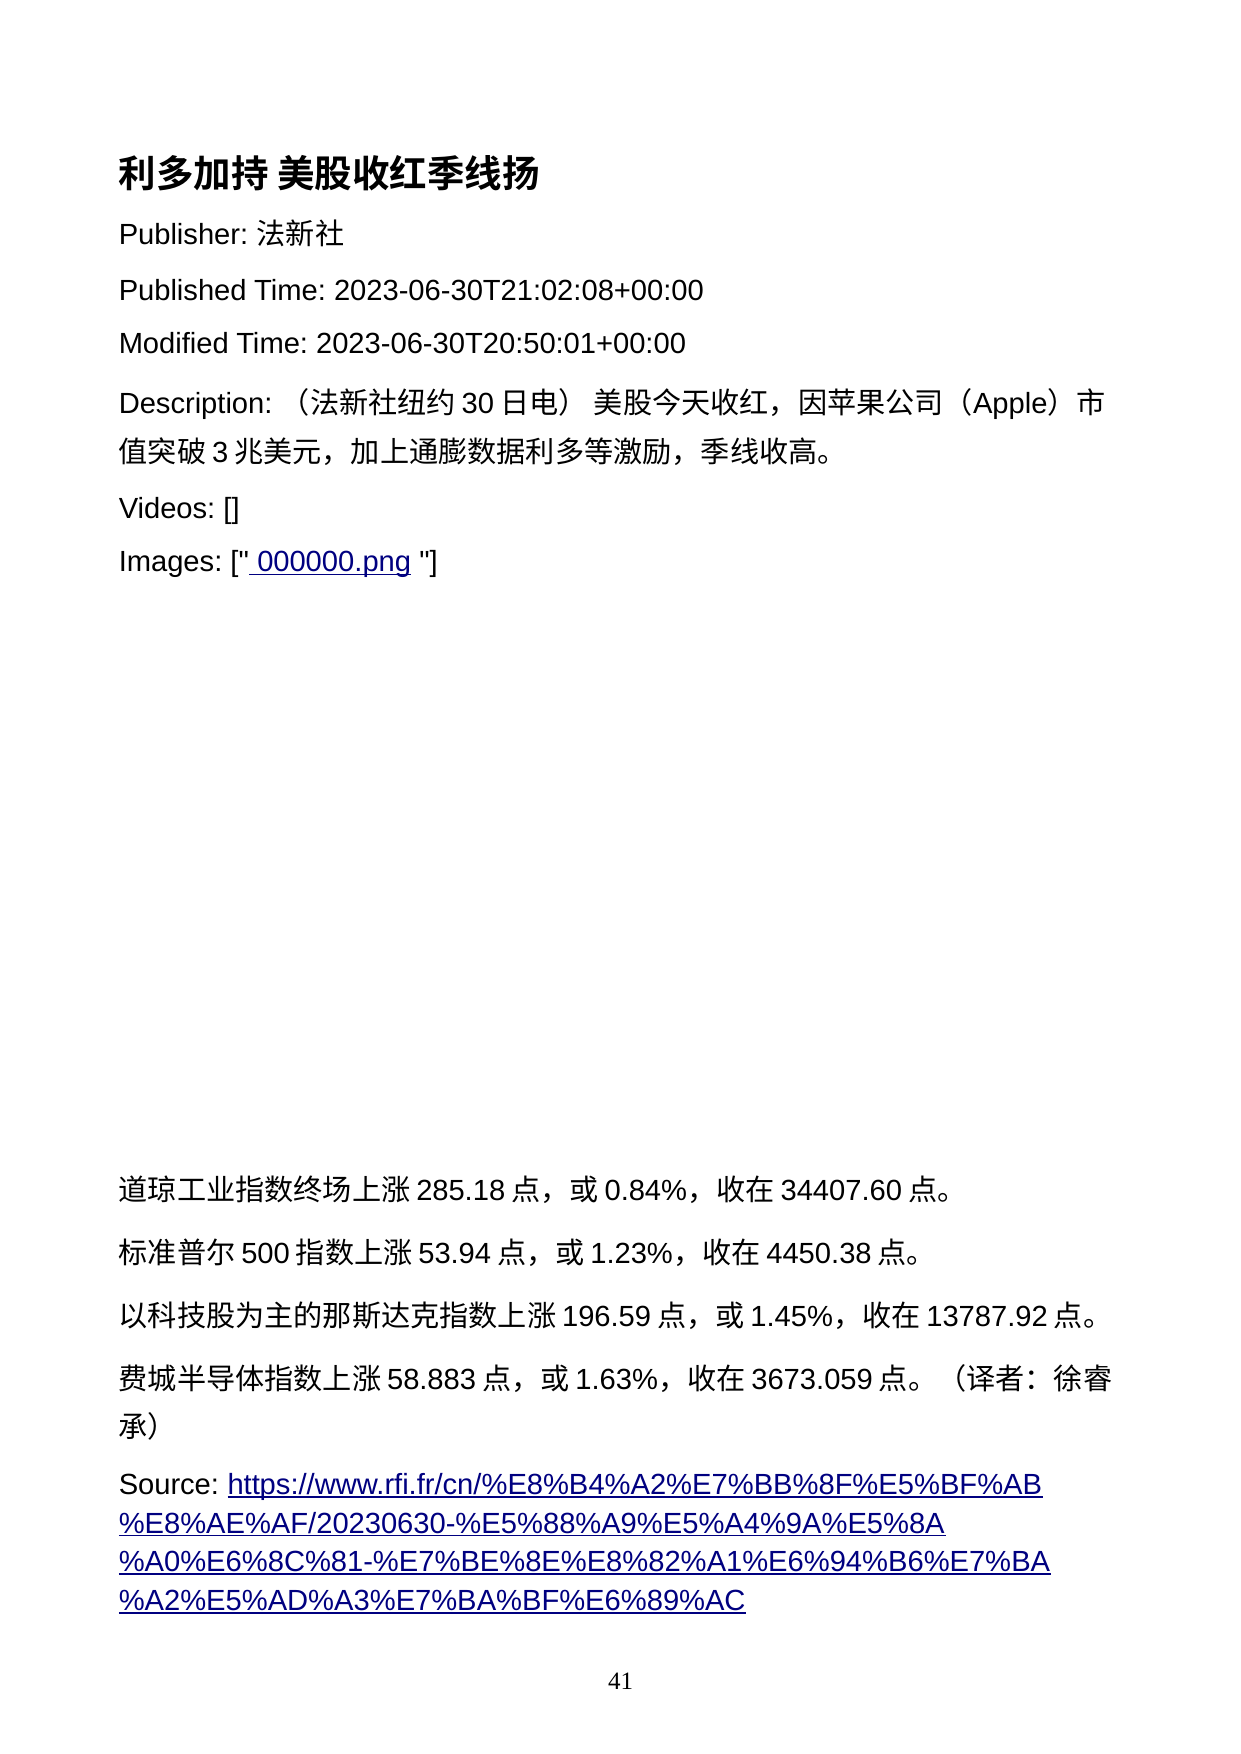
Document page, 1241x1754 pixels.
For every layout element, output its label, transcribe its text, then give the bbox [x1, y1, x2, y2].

text Videos: [] [118, 491, 1122, 525]
text Source: https://www.rfi.fr/cn/%E8%B4%A2%E7%BB%8F%E5%BF%AB%E8%AE%AF/20230630-%E5%88%A9%E5%A4%9A%E5%8A%A0%E6%8C%81-%E7%BE%8E%E8%82%A1%E6%94%B6%E7%BA%A2%E5%AD%A3%E7%BA%BF%E6%89%AC [118, 1467, 1122, 1616]
text Published Time: 2023-06-30T21:02:08+00:00 [118, 273, 1122, 307]
text Description: （法新社纽约30日电） 美股今天收红，因苹果公司（Apple）市值突破3兆美元，加上通膨数据利多等激励，季线收高。 [118, 380, 1122, 471]
subtitle 利多加持 美股收红季线扬 [118, 143, 1122, 198]
text 道琼工业指数终场上涨285.18点，或0.84%，收在34407.60点。 [118, 1166, 1122, 1208]
text Images: [" 000000.png "] [118, 544, 1122, 578]
text Publisher: 法新社 [118, 210, 1122, 253]
text 标准普尔500指数上涨53.94点，或1.23%，收在4450.38点。 [118, 1229, 1122, 1271]
text 费城半导体指数上涨58.883点，或1.63%，收在3673.059点。（译者：徐睿承） [118, 1355, 1122, 1446]
text Modified Time: 2023-06-30T20:50:01+00:00 [118, 327, 1122, 360]
text 以科技股为主的那斯达克指数上涨196.59点，或1.45%，收在13787.92点。 [118, 1292, 1122, 1334]
